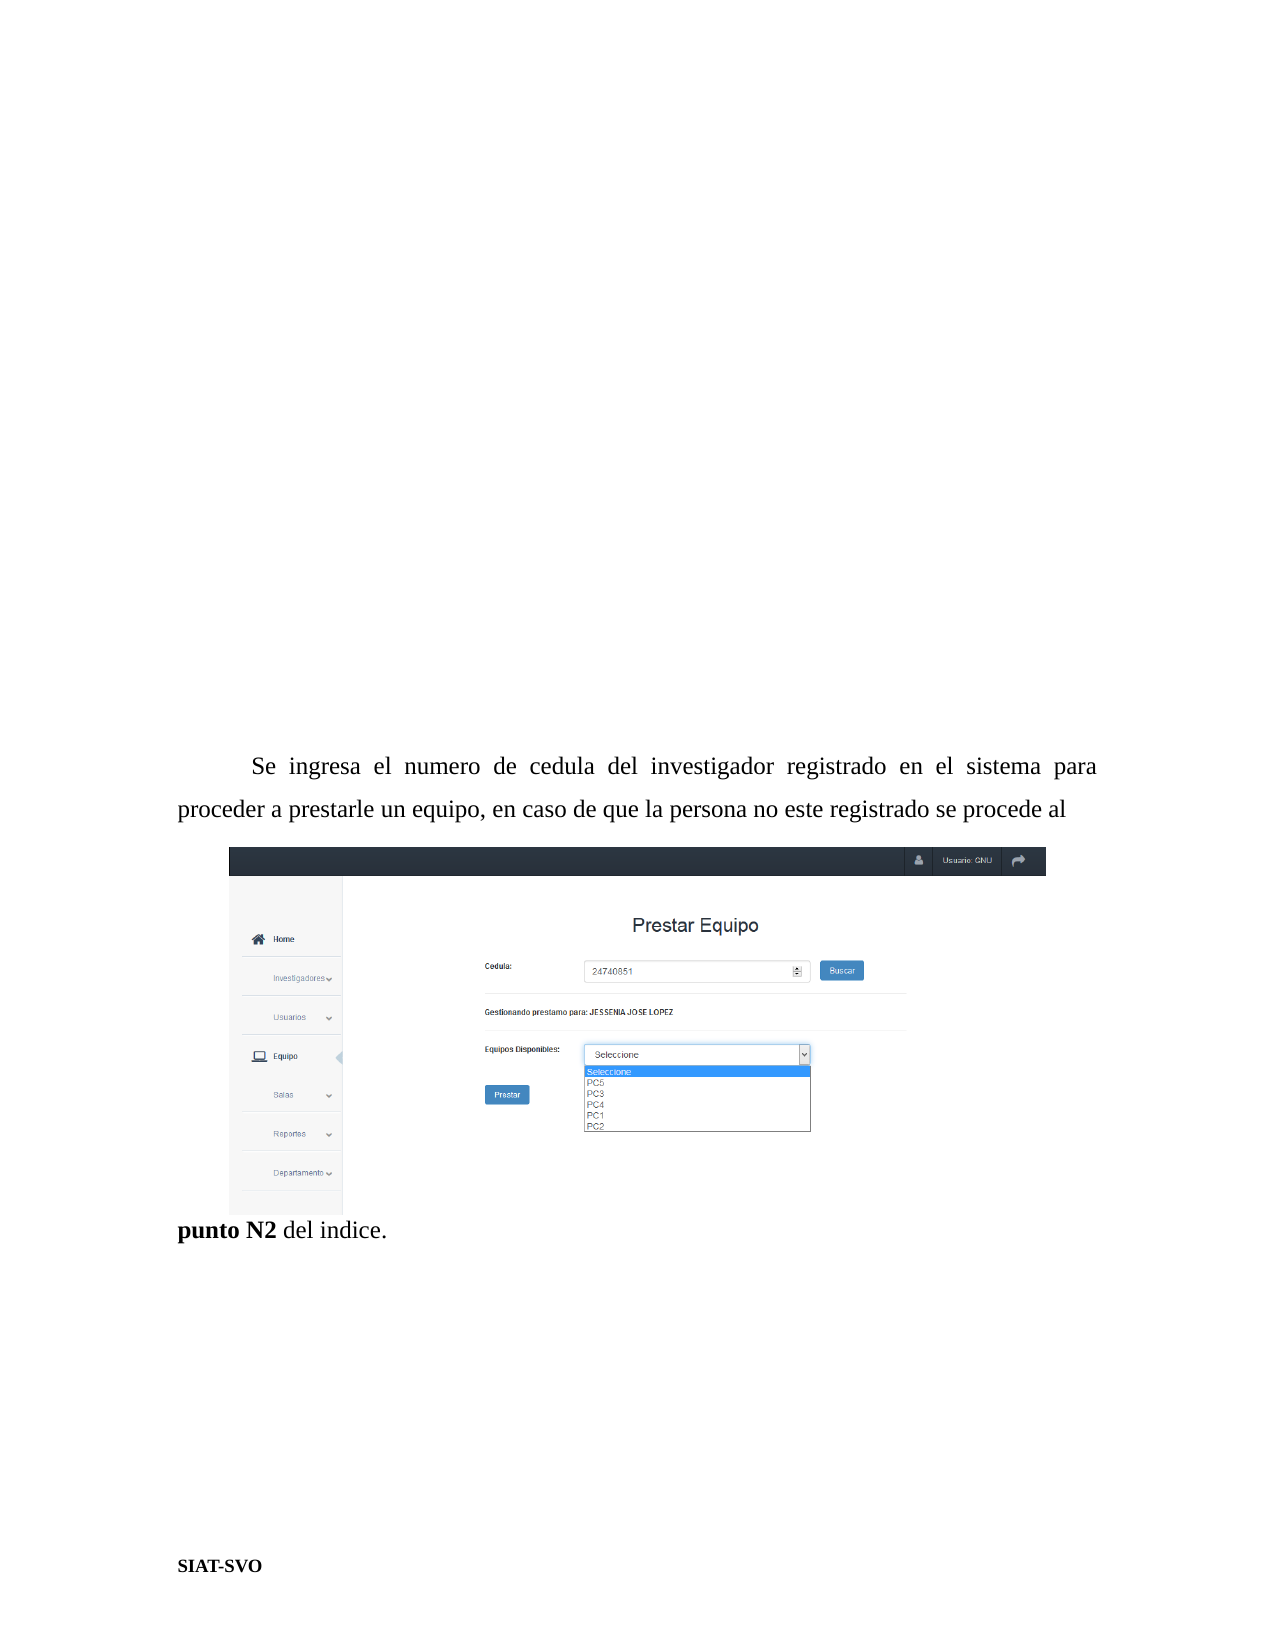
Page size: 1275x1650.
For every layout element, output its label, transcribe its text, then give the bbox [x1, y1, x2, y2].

picture [229, 847, 1046, 1215]
list Se ingresa el numero de cedula del investigador registrado en el sistema para proceder a prestarle un equipo, en caso de que la persona no este registrado se procede al [177, 751, 1098, 823]
list punto N2 del indice. [177, 838, 1098, 1243]
